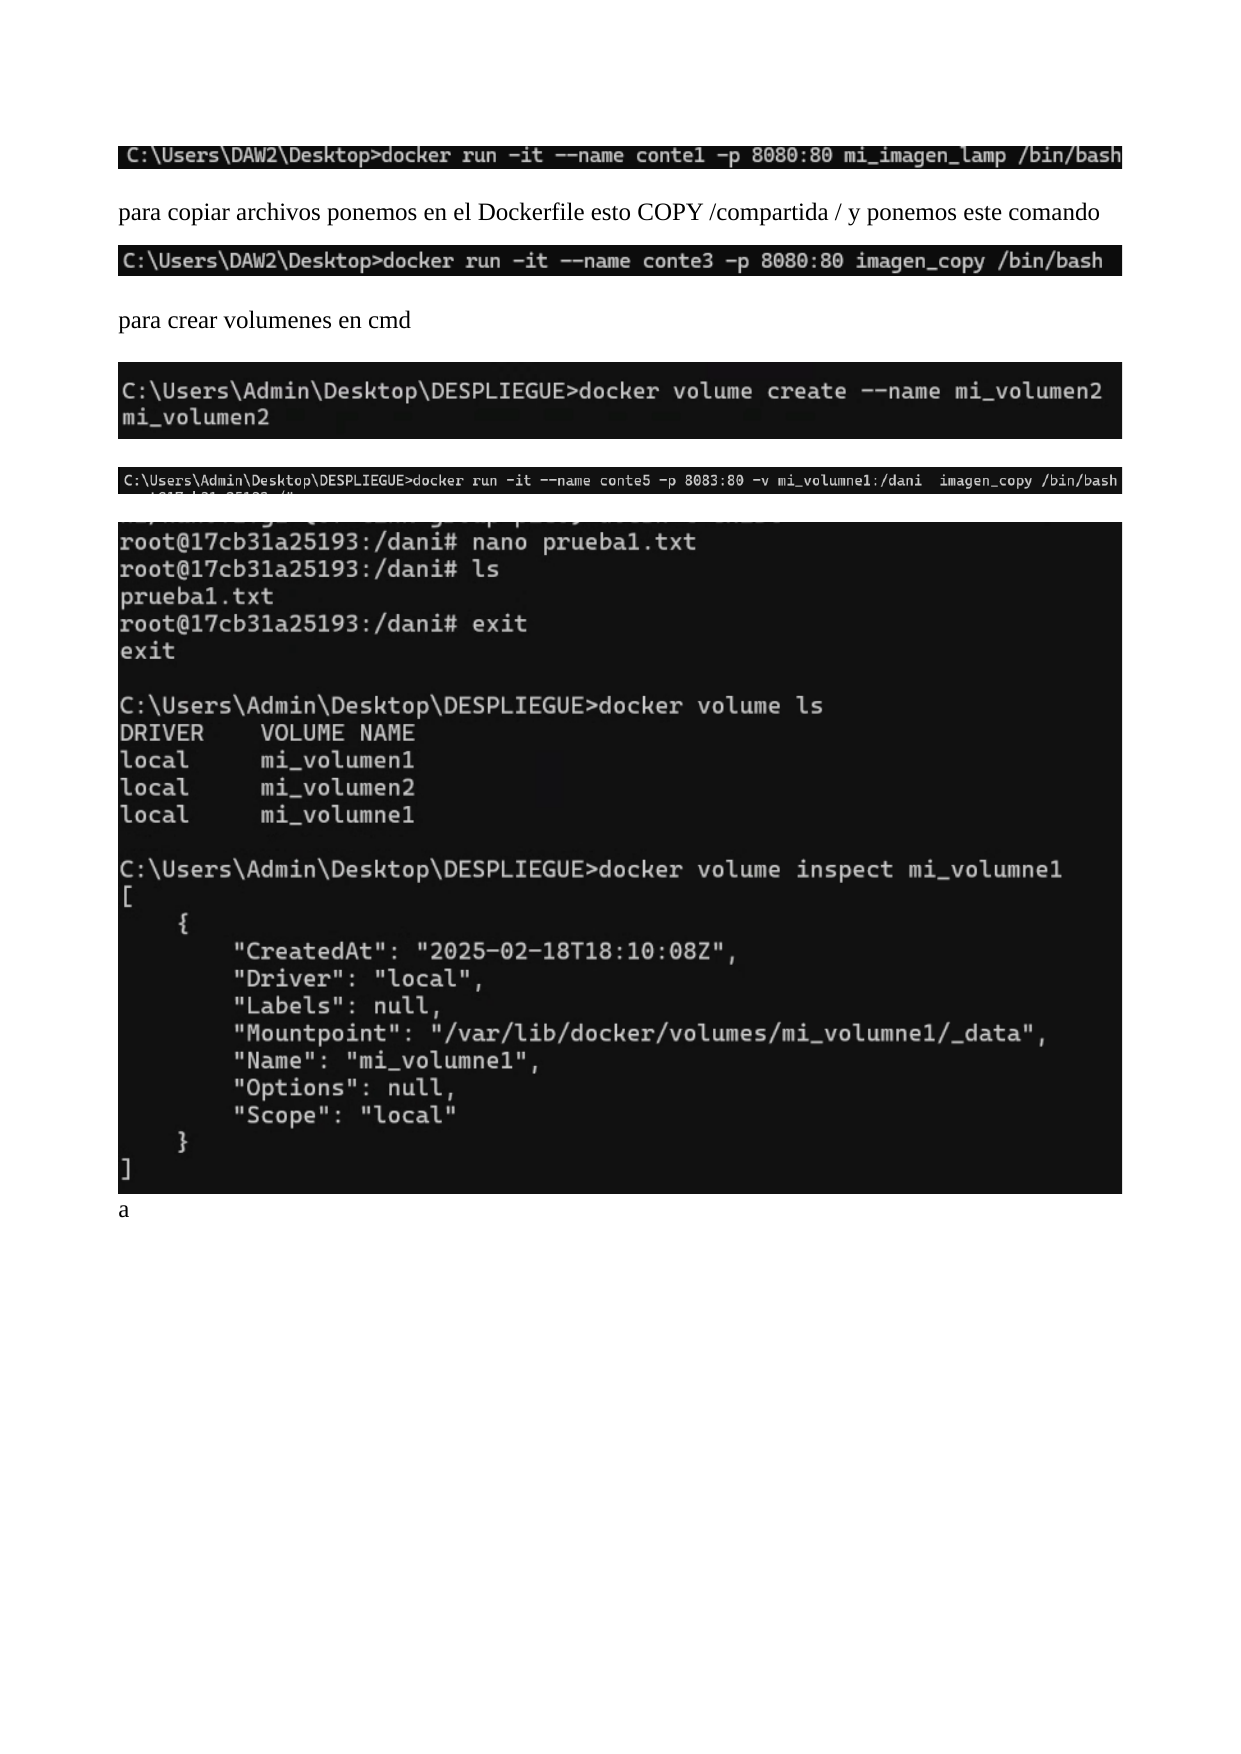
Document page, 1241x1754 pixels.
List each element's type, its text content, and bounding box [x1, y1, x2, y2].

picture [118, 362, 1123, 439]
picture [118, 467, 1123, 494]
text para crear volumenes en cmd [118, 305, 1122, 333]
picture [118, 245, 1123, 276]
picture [118, 146, 1123, 169]
picture [118, 522, 1123, 1194]
text a [118, 1194, 1122, 1223]
text para copiar archivos ponemos en el Dockerfile esto COPY /compartida / y ponemos este comando [118, 197, 1122, 226]
